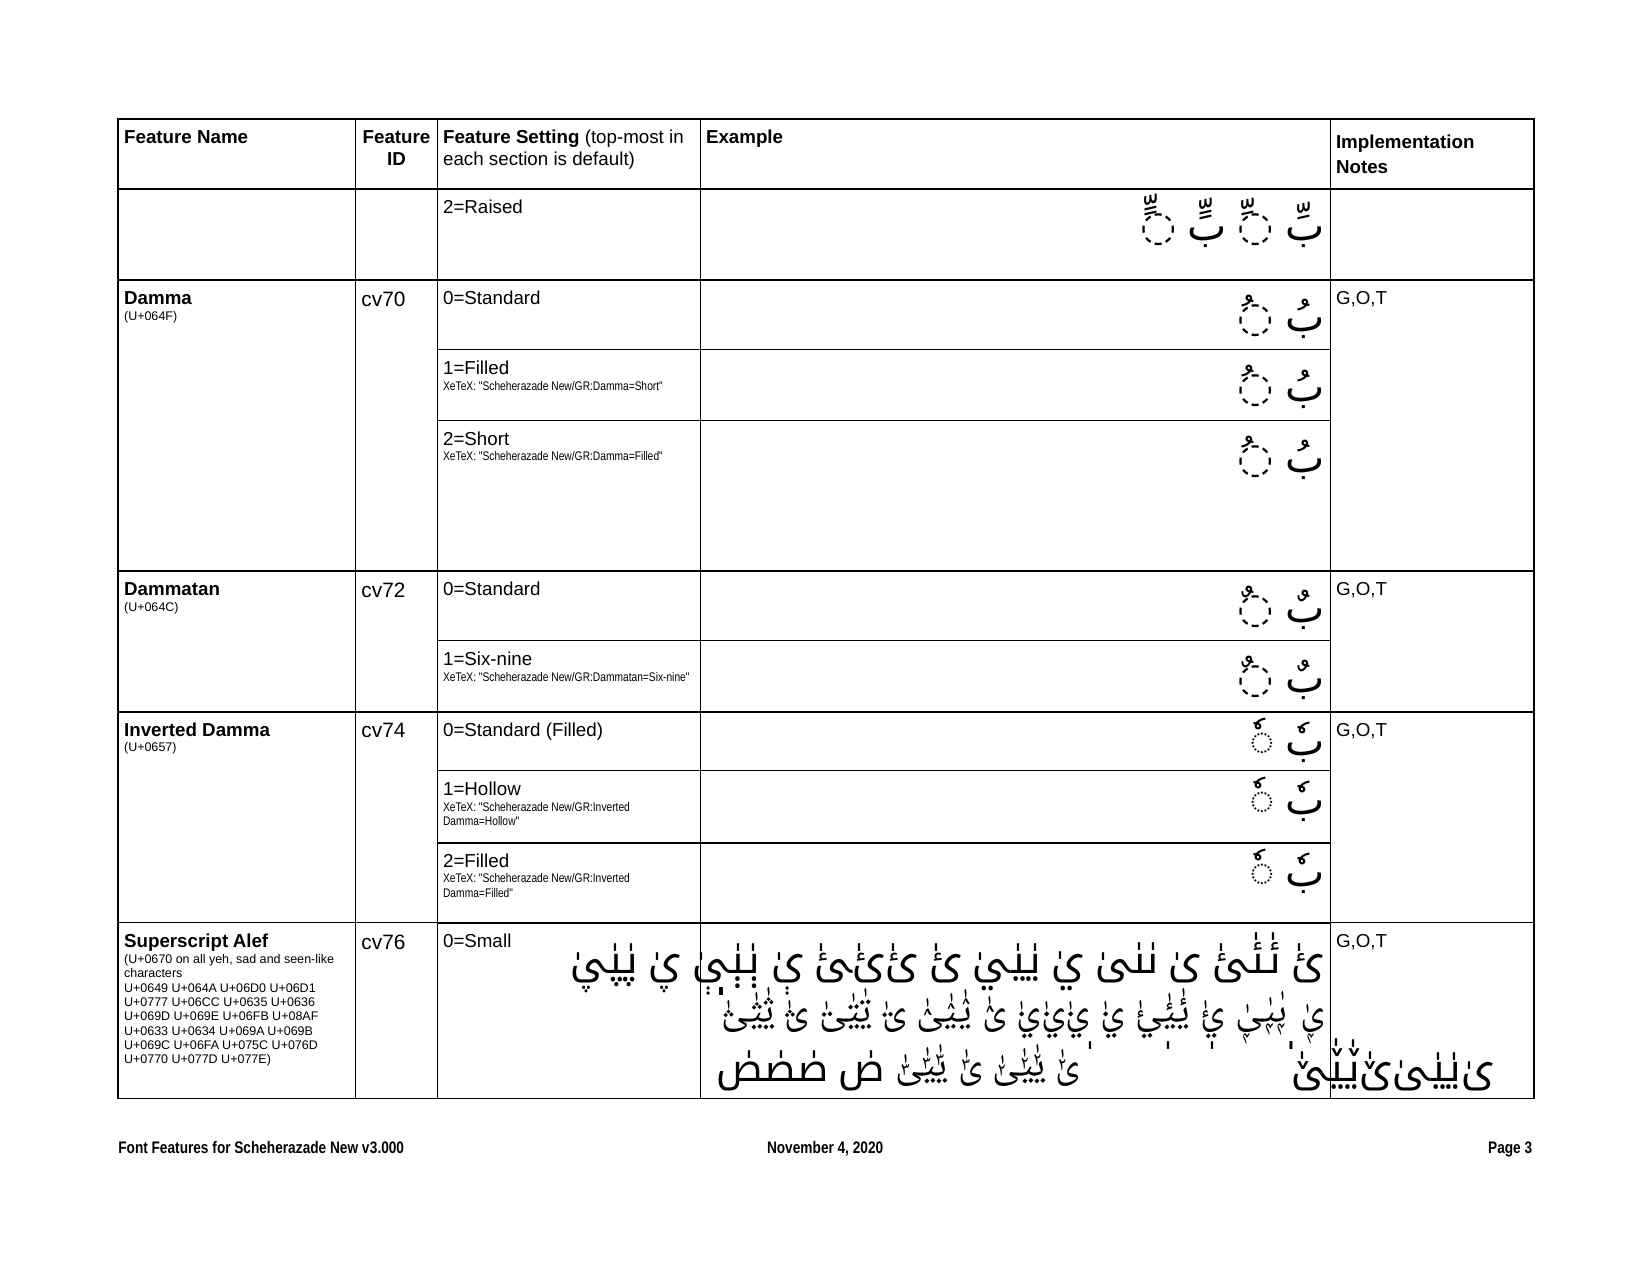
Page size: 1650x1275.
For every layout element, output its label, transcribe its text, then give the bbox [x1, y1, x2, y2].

table_cell cv76 [356, 923, 437, 1098]
table_cell Dammatan (U+064C) [119, 572, 355, 711]
table_cell 1=Filled XeTeX: "Scheherazade New/GR:Damma=Short" [438, 350, 700, 420]
table_cell [1331, 190, 1533, 279]
table_cell 0=Standard [438, 281, 700, 349]
table_cell [119, 190, 355, 279]
table_cell بُ ◌ُ [701, 421, 1330, 570]
table_cell بٗ ◌ٗ [701, 713, 1330, 770]
table_cell G,O,T [1331, 572, 1533, 711]
table_cell cv72 [356, 572, 437, 711]
table_cell G,O,T [1331, 923, 1533, 1098]
table_header Feature Setting (top-most in each section is default) [438, 120, 700, 188]
table_cell cv70 [356, 281, 437, 570]
table_header Example [701, 120, 1330, 188]
table_cell بِّ ◌ِّ بٍّ ◌ٍّ [701, 190, 1330, 279]
table_header Implementation Notes [1331, 120, 1533, 188]
table_cell 2=Filled XeTeX: "Scheherazade New/GR:Inverted Damma=Filled" [438, 844, 700, 922]
table_cell بٌ ◌ٌ [701, 641, 1330, 711]
table_cell 1=Hollow XeTeX: "Scheherazade New/GR:Inverted Damma=Hollow" [438, 771, 700, 842]
table_cell 1=Six-nine XeTeX: "Scheherazade New/GR:Dammatan=Six-nine" [438, 641, 700, 711]
table_cell بُ ◌ُ [701, 281, 1330, 349]
table_cell بٌ ◌ٌ [701, 572, 1330, 640]
table_cell ئٰ ئٰئٰئٰ ىٰ ىٰىٰىٰ يٰ يٰيٰيٰ ٸٰ ٸٰٸٰٸٰ ېٰ ېٰېٰېٰ ۑٰ ۑٰۑٰۑٰ ݷٰ ݷٰݷٰݷٰ ࢨٰ ࢨٰࢨٰࢨٰ ࢩٰ ࢩٰࢩٰࢩٰ ؽٰ ؽٰؽٰؽٰ ؾٰ ؾٰؾٰؾٰ ؿٰ ؿٰؿٰؿٰ یٰ یٰیٰیٰ ێٰ ێٰێٰێٰ ݵٰ ݵٰݵٰݵٰ ݶٰ ݶٰݶٰݶٰ صٰ صٰصٰصٰ ضٰ ضٰضٰضٰ ڝٰ ڝٰڝٰڝٰ ڞٰ ڞٰڞٰڞٰ ۻٰ ۻٰۻٰۻٰ ࢯٰ ࢯٰࢯٰࢯٰ سٰ سٰسٰسٰ شٰ شٰشٰشٰ ښٰ ښٰښٰښٰ ڛٰ ڛٰڛٰڛٰ ڜٰ ڜٰڜٰڜٰ ۺٰ ۺٰۺٰۺٰ ݜٰ ݜٰݜٰݜٰ ݭٰ ݭٰݭٰݭٰ ݰٰ ݰٰݰٰݰٰ ݽٰ ݽٰݽٰݽٰ ݾٰ ݾٰݾٰݾٰ [701, 924, 1330, 1098]
table_cell Superscript Alef (U+0670 on all yeh, sad and seen-like characters U+0649 U+064A U+06D0 U+06D1 U+0777 U+06CC U+0635 U+0636 U+069D U+069E U+06FB U+08AF U+0633 U+0634 U+069A U+069B U+069C U+06FA U+075C U+076D U+0770 U+077D U+077E) [119, 923, 355, 1098]
table_cell بٗ ◌ٗ [701, 844, 1330, 922]
table_cell 0=Standard [438, 572, 700, 640]
table_cell cv74 [356, 713, 437, 922]
table_cell [356, 190, 437, 279]
table_header Feature Name [119, 120, 355, 188]
table_cell 2=Raised [438, 190, 700, 279]
table_cell G,O,T [1331, 281, 1533, 570]
table_cell G,O,T [1331, 713, 1533, 922]
table_cell Inverted Damma (U+0657) [119, 713, 355, 922]
table_header Feature ID [356, 120, 437, 188]
table_cell Damma (U+064F) [119, 281, 355, 570]
table_cell 0=Small [438, 924, 700, 1098]
table_cell بٗ ◌ٗ [701, 771, 1330, 842]
table_cell 2=Short XeTeX: "Scheherazade New/GR:Damma=Filled" [438, 421, 700, 570]
table_cell بُ ◌ُ [701, 350, 1330, 420]
table_cell 0=Standard (Filled) [438, 713, 700, 770]
